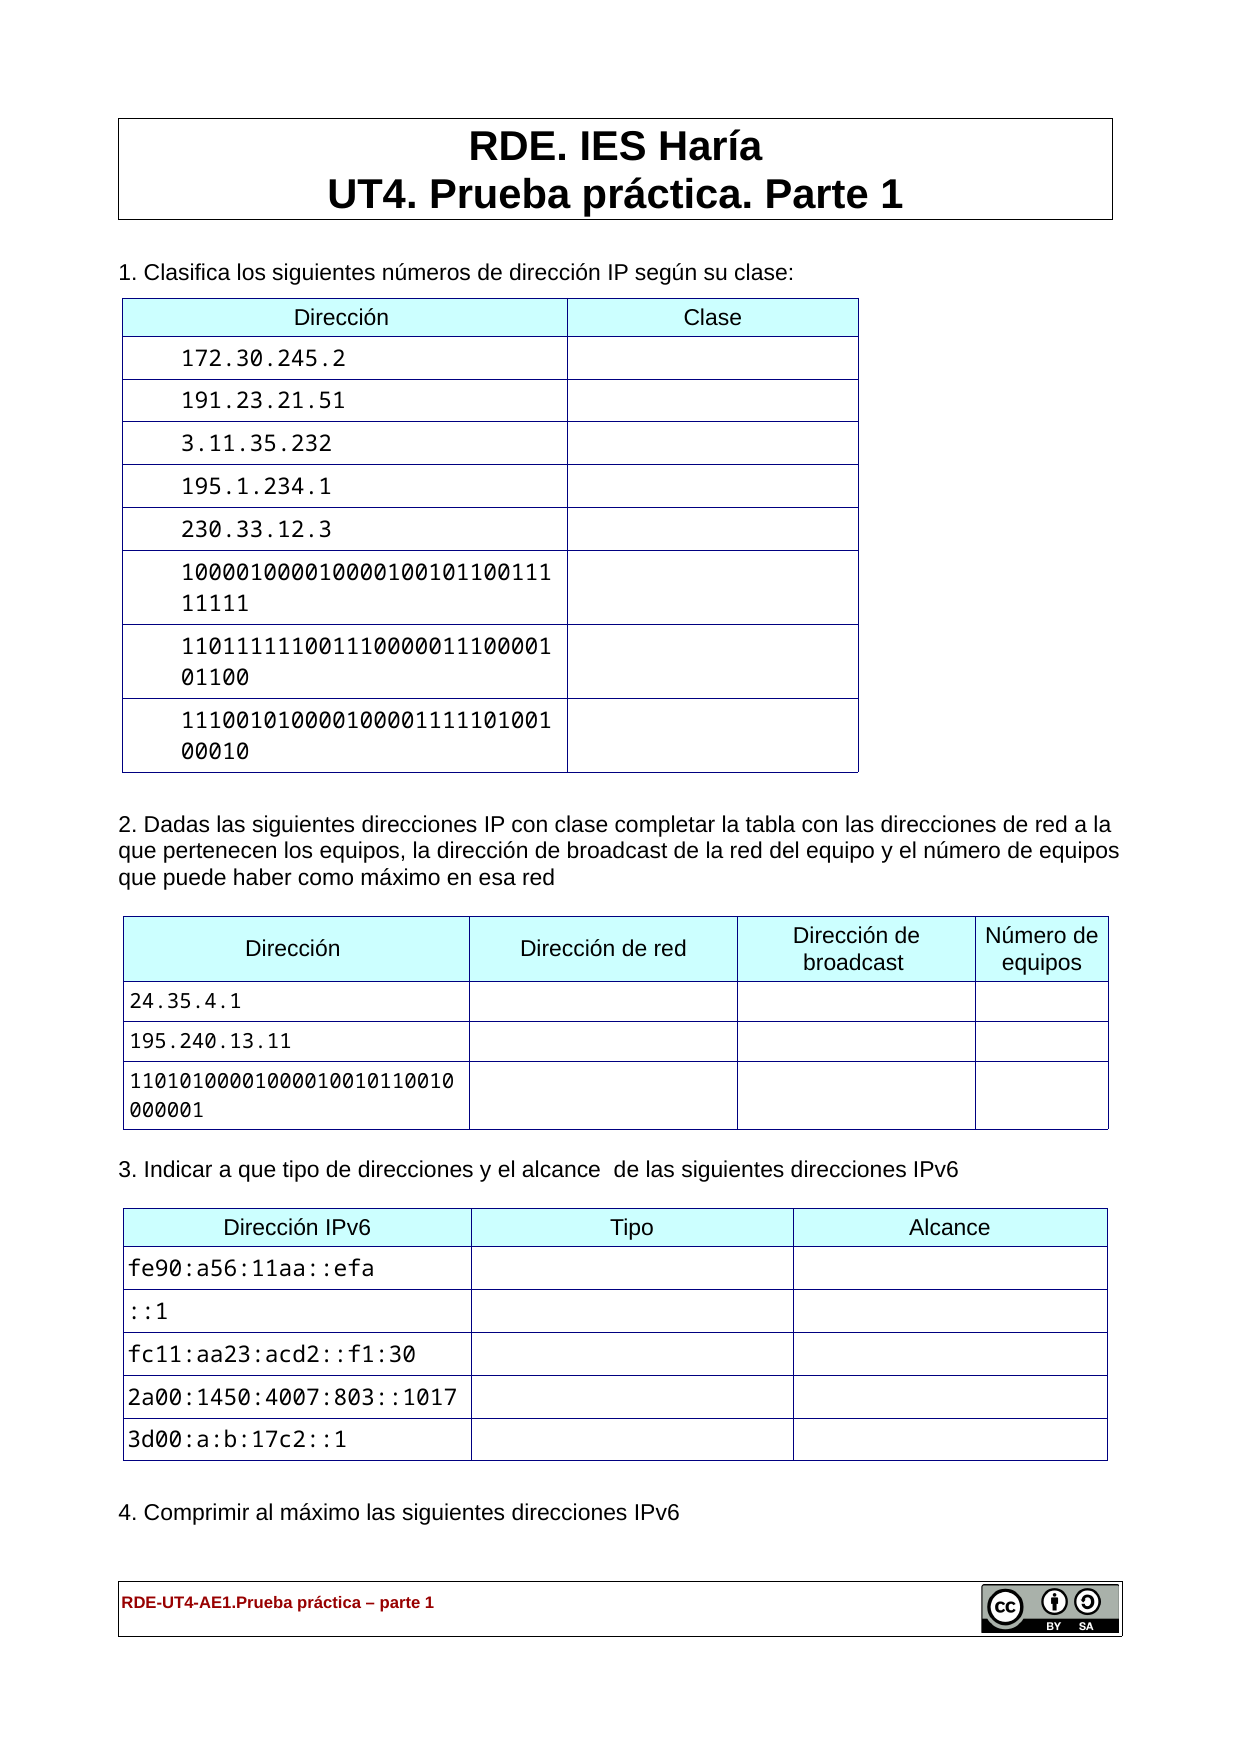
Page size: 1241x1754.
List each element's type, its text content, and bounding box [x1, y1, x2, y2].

table_cell 230.33.12.3 [123, 508, 567, 550]
table_cell [472, 1376, 793, 1417]
table_cell [568, 625, 858, 698]
text 2. Dadas las siguientes direcciones IP con clase completar la tabla con las direcciones de red a la que pertenecen los equipos, la dirección de broadcast de la red del equipo y el número de equipos que puede haber como máximo en esa red [118, 811, 1122, 890]
table_cell 172.30.245.2 [123, 337, 567, 379]
table_cell [568, 551, 858, 624]
table_cell 3d00:a:b:17c2::1 [124, 1419, 471, 1460]
table_cell 195.240.13.11 [124, 1022, 469, 1061]
table_cell [568, 508, 858, 550]
table_header Dirección IPv6 [124, 1209, 471, 1246]
table_header Dirección de red [470, 917, 737, 981]
table_header Clase [568, 299, 858, 336]
table_cell 2a00:1450:4007:803::1017 [124, 1376, 471, 1417]
table_cell [738, 1022, 975, 1061]
picture [981, 1584, 1119, 1633]
text 4. Comprimir al máximo las siguientes direcciones IPv6 [118, 1499, 1122, 1526]
table_cell 195.1.234.1 [123, 465, 567, 507]
table_cell [568, 422, 858, 464]
text 3. Indicar a que tipo de direcciones y el alcance de las siguientes direcciones IPv6 [118, 1156, 1122, 1182]
table_cell 11011111100111000001110000101100 [123, 625, 567, 698]
table_cell [472, 1247, 793, 1289]
table_cell fc11:aa23:acd2::f1:30 [124, 1333, 471, 1375]
table_cell fe90:a56:11aa::efa [124, 1247, 471, 1289]
table_cell [794, 1290, 1107, 1332]
table_cell [738, 1062, 975, 1129]
table_cell [976, 1062, 1108, 1129]
table_header Alcance [794, 1209, 1107, 1246]
table_cell 24.35.4.1 [124, 982, 469, 1021]
table_header Dirección [123, 299, 567, 336]
table_cell [976, 982, 1108, 1021]
table_cell 191.23.21.51 [123, 380, 567, 421]
text RDE. IES Haría [119, 119, 1112, 166]
table_cell 10000100001000010010110011111111 [123, 551, 567, 624]
table_cell [568, 380, 858, 421]
table_cell [568, 699, 858, 772]
table_cell 11010100001000010010110010000001 [124, 1062, 469, 1129]
table_cell [472, 1333, 793, 1375]
table_cell [568, 337, 858, 379]
table_header Dirección [124, 917, 469, 981]
table_cell [472, 1419, 793, 1460]
table_cell [470, 1062, 737, 1129]
table_cell [470, 982, 737, 1021]
table_header Tipo [472, 1209, 793, 1246]
table_cell [738, 982, 975, 1021]
table_cell ::1 [124, 1290, 471, 1332]
table_cell 11100101000010000111110100100010 [123, 699, 567, 772]
table_cell [794, 1333, 1107, 1375]
table_cell [794, 1247, 1107, 1289]
text UT4. Prueba práctica. Parte 1 [119, 166, 1112, 219]
table_cell [472, 1290, 793, 1332]
table_header Dirección de broadcast [738, 917, 975, 981]
table_cell 3.11.35.232 [123, 422, 567, 464]
table_header Número de equipos [976, 917, 1108, 981]
table_cell [794, 1419, 1107, 1460]
table_cell [976, 1022, 1108, 1061]
text 1. Clasifica los siguientes números de dirección IP según su clase: [118, 259, 1122, 285]
table_cell [568, 465, 858, 507]
table_cell [794, 1376, 1107, 1417]
table_cell [470, 1022, 737, 1061]
